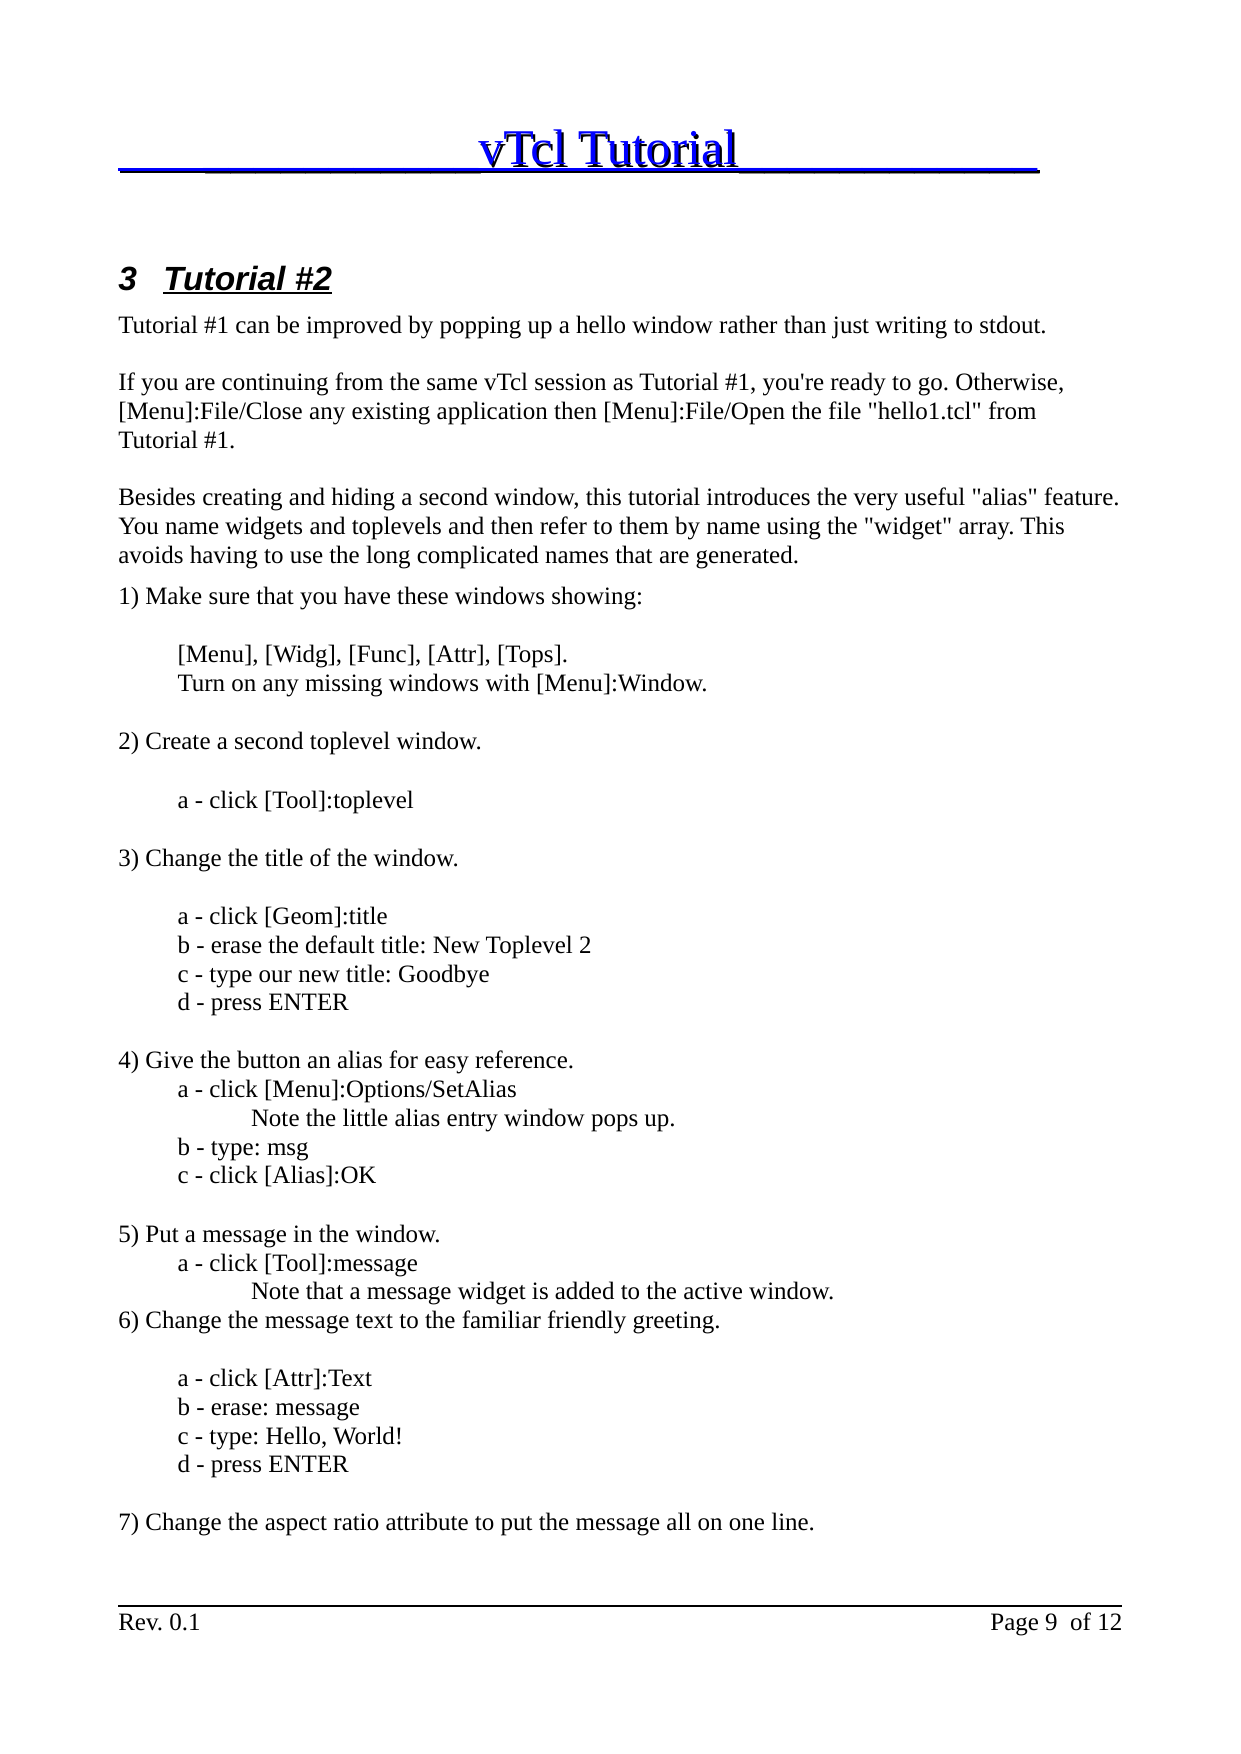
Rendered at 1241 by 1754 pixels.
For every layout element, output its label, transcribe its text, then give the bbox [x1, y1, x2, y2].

list [Menu], [Widg], [Func], [Attr], [Tops]. Turn on any missing windows with [Menu]:Window. [177, 639, 1122, 697]
list Note that a message widget is added to the active window. [221, 1276, 1122, 1305]
subtitle Tutorial #2 [118, 259, 1122, 297]
list a - click [Menu]:Options/SetAlias [177, 1074, 1122, 1103]
list a - click [Tool]:toplevel [177, 785, 1122, 813]
subtitle 4) Give the button an alias for easy reference. [118, 1046, 1122, 1074]
subtitle 6) Change the message text to the familiar friendly greeting. [118, 1305, 1122, 1334]
subtitle 1) Make sure that you have these windows showing: [118, 581, 1122, 610]
list a - click [Geom]:title b - erase the default title: New Toplevel 2 c - type our new title: Goodbye d - press ENTER [177, 901, 1122, 1016]
list a - click [Attr]:Text b - erase: message c - type: Hello, World! d - press ENTER [177, 1363, 1122, 1478]
subtitle 7) Change the aspect ratio attribute to put the message all on one line. [118, 1478, 1122, 1536]
text Tutorial #1 can be improved by popping up a hello window rather than just writing to stdout. If you are continuing from the same vTcl session as Tutorial #1, you're ready to go. Otherwise, [Menu]:File/Close any existing application then [Menu]:File/Open the file "hello1.tcl" from Tutorial #1. Besides creating and hiding a second window, this tutorial introduces the very useful "alias" feature. You name widgets and toplevels and then refer to them by name using the "widget" array. This avoids having to use the long complicated names that are generated. [118, 310, 1122, 569]
list b - type: msg c - click [Alias]:OK [177, 1132, 1122, 1189]
subtitle 2) Create a second toplevel window. [118, 726, 1122, 755]
list a - click [Tool]:message [177, 1248, 1122, 1276]
subtitle 3) Change the title of the window. [118, 843, 1122, 872]
list Note the little alias entry window pops up. [221, 1103, 1122, 1132]
subtitle 5) Put a message in the window. [118, 1219, 1122, 1248]
